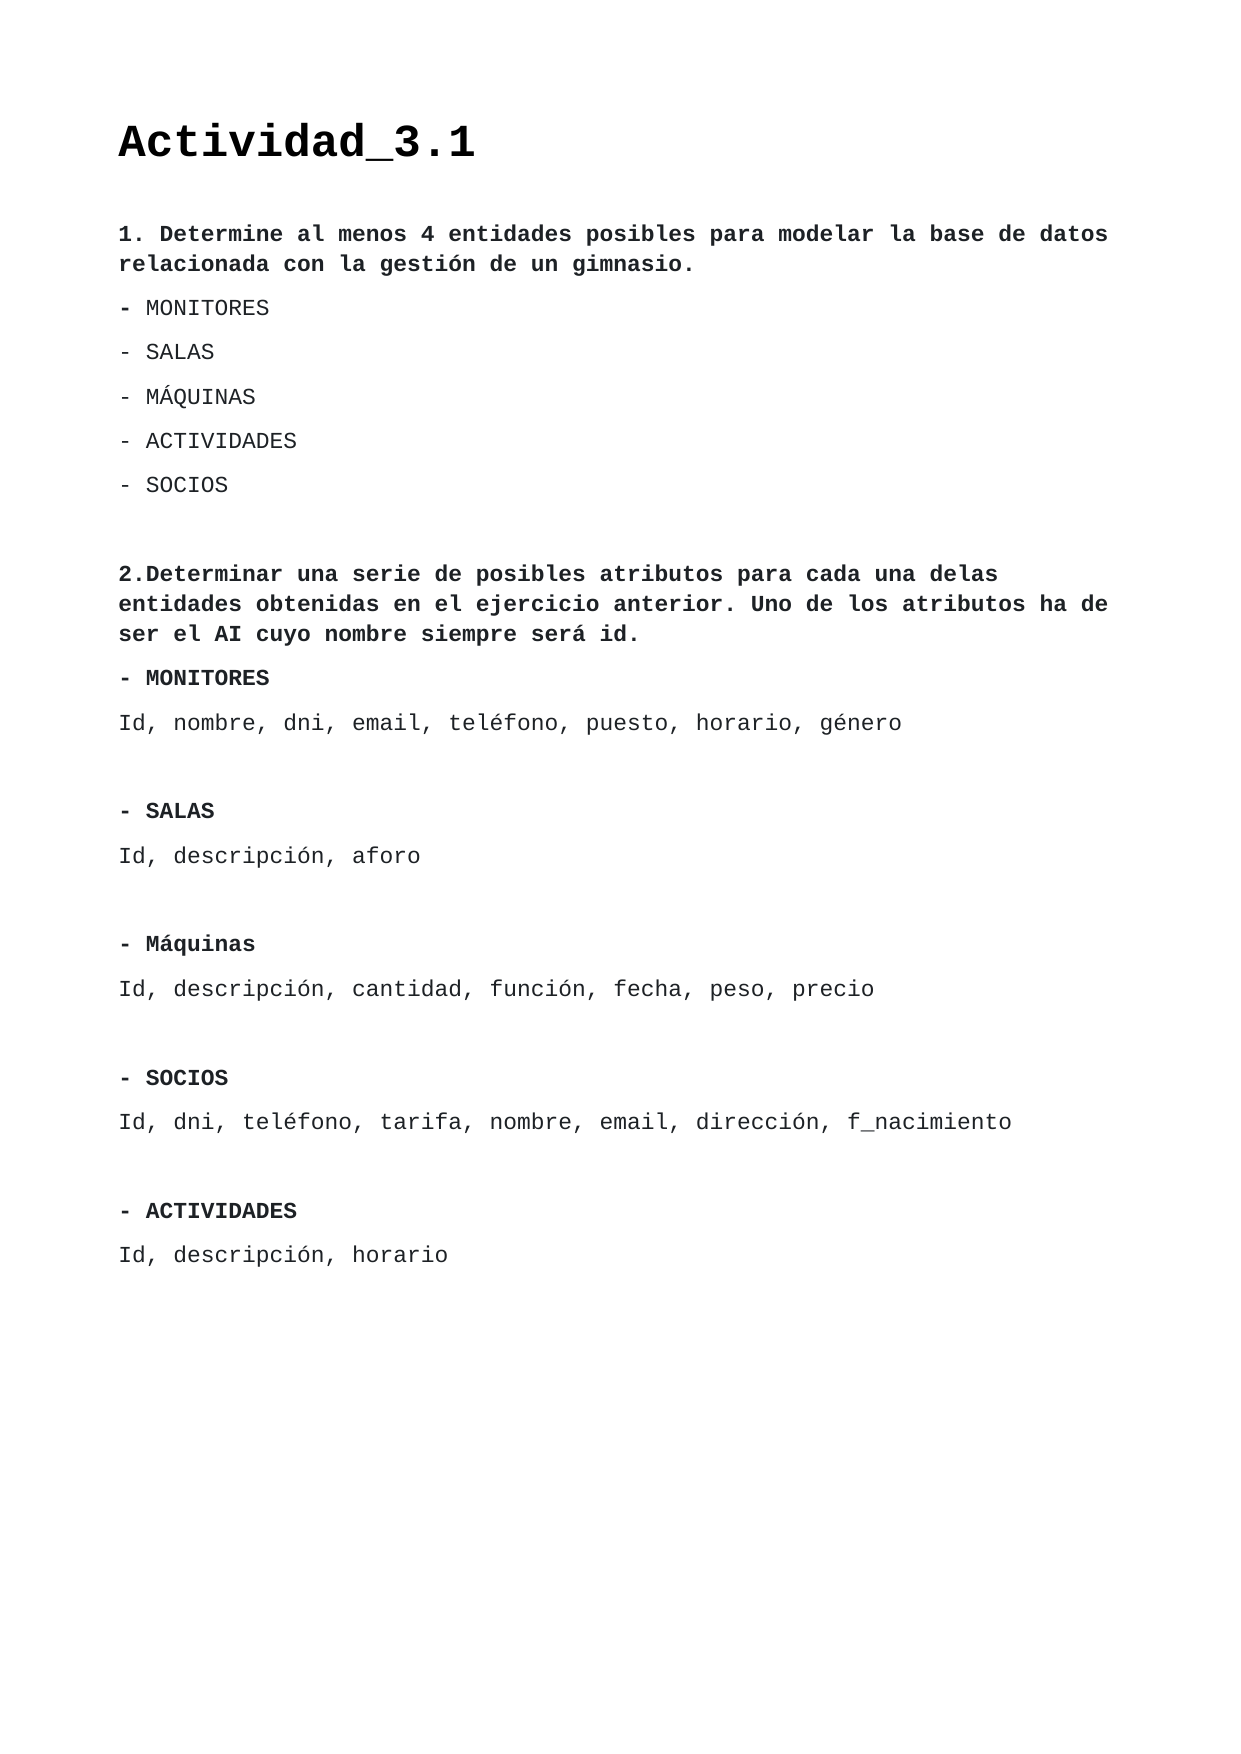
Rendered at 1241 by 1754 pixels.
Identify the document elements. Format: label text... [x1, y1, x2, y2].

text Id, descripción, aforo [118, 844, 1122, 870]
text - SALAS [118, 341, 1122, 367]
text Actividad_3.1 [118, 118, 1122, 170]
text Id, dni, teléfono, tarifa, nombre, email, dirección, f_nacimiento [118, 1110, 1122, 1136]
text - ACTIVIDADES [118, 429, 1122, 455]
text Id, descripción, horario [118, 1243, 1122, 1269]
text 1. Determine al menos 4 entidades posibles para modelar la base de datos relacionada con la gestión de un gimnasio. [118, 222, 1122, 278]
text - SALAS [118, 799, 1122, 826]
text - MONITORES [118, 666, 1122, 692]
text - MONITORES [118, 296, 1122, 322]
text - Máquinas [118, 933, 1122, 959]
text 2.Determinar una serie de posibles atributos para cada una delas entidades obtenidas en el ejercicio anterior. Uno de los atributos ha de ser el AI cuyo nombre siempre será id. [118, 562, 1122, 648]
text - ACTIVIDADES [118, 1199, 1122, 1225]
text - MÁQUINAS [118, 385, 1122, 411]
text Id, descripción, cantidad, función, fecha, peso, precio [118, 977, 1122, 1003]
text - SOCIOS [118, 474, 1122, 500]
text - SOCIOS [118, 1066, 1122, 1092]
text Id, nombre, dni, email, teléfono, puesto, horario, género [118, 711, 1122, 737]
